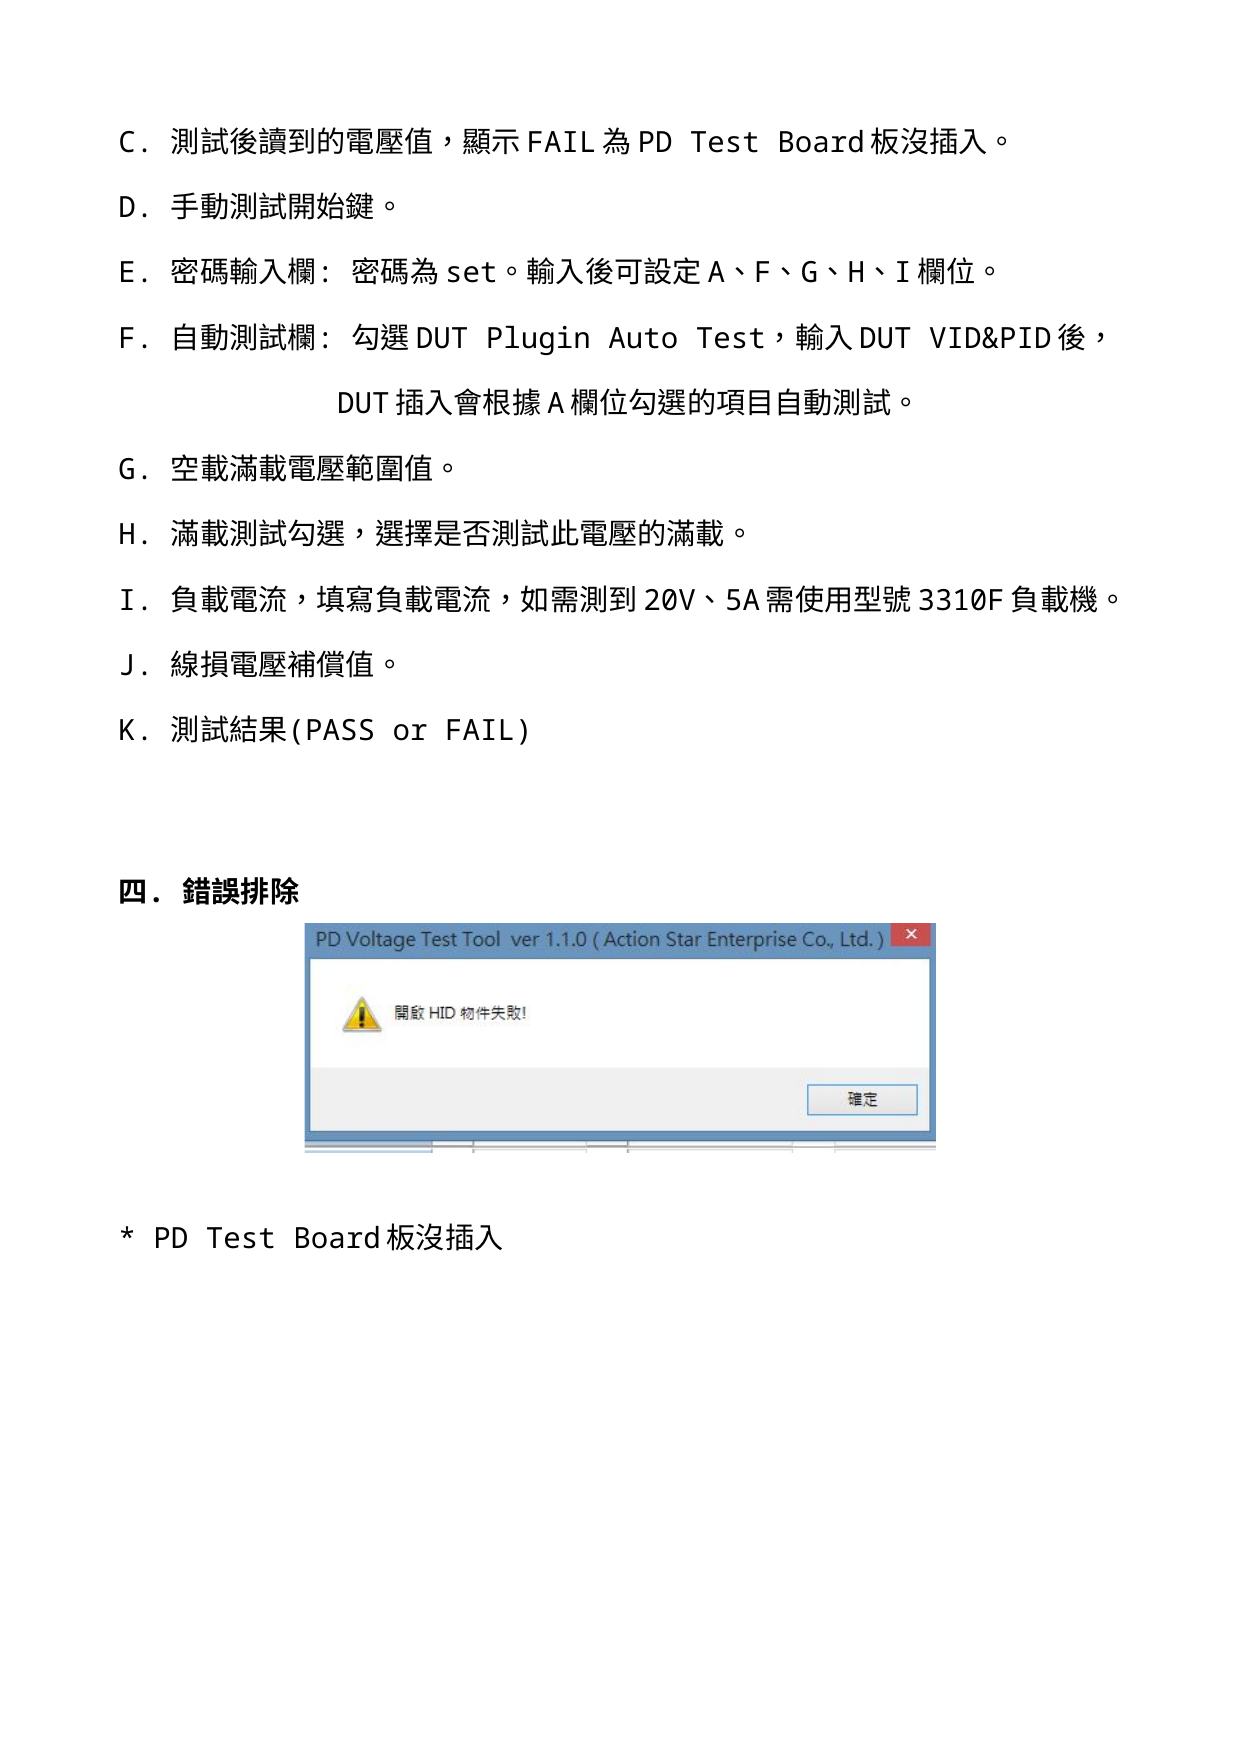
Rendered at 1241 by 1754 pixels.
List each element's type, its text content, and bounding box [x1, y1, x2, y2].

text DUT插入會根據A欄位勾選的項目自動測試。 [118, 380, 1122, 422]
text C. 測試後讀到的電壓值，顯示FAIL為PD Test Board板沒插入。 [118, 118, 1122, 161]
text * PD Test Board板沒插入 [118, 1215, 1122, 1257]
text D. 手動測試開始鍵。 [118, 183, 1122, 226]
text G. 空載滿載電壓範圍值。 [118, 445, 1122, 488]
text J. 線損電壓補償值。 [118, 641, 1122, 684]
text K. 測試結果(PASS or FAIL) [118, 707, 1122, 749]
subtitle 四. 錯誤排除 [118, 869, 1122, 911]
text H. 滿載測試勾選，選擇是否測試此電壓的滿載。 [118, 511, 1122, 553]
text E. 密碼輸入欄: 密碼為set。輸入後可設定A、F、G、H、I欄位。 [118, 249, 1122, 291]
text F. 自動測試欄: 勾選DUT Plugin Auto Test，輸入DUT VID&PID後， [118, 314, 1122, 357]
text I. 負載電流，填寫負載電流，如需測到20V、5A需使用型號3310F負載機。 [118, 576, 1122, 618]
